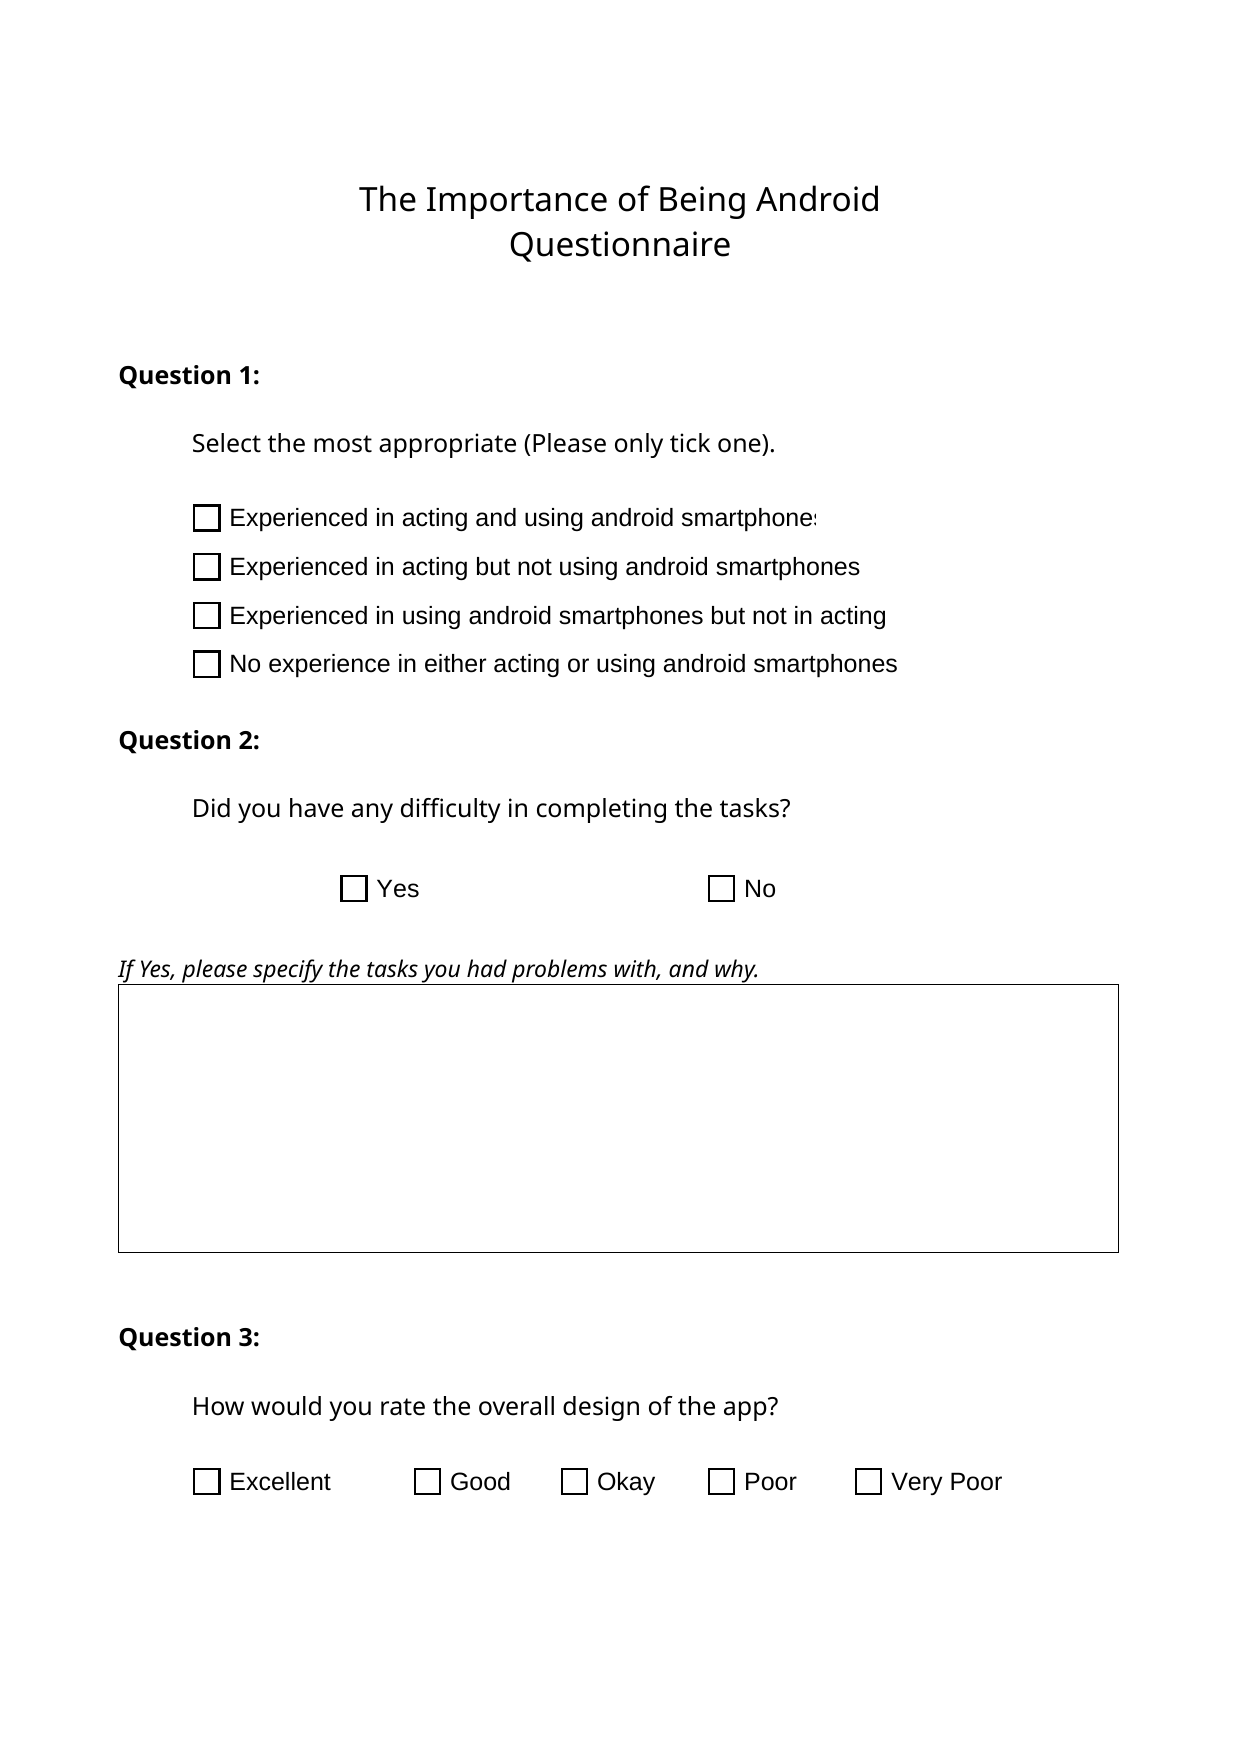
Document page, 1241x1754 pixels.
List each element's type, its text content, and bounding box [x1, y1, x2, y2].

text If Yes, please specify the tasks you had problems with, and why. [118, 952, 1122, 984]
text The Importance of Being Android [118, 176, 1122, 221]
text How would you rate the overall design of the app? [118, 1388, 1122, 1422]
text Select the most appropriate (Please only tick one). [118, 425, 1122, 459]
text Question 1: [118, 357, 1122, 391]
text Question 3: [118, 1320, 1122, 1354]
text Questionnaire [118, 221, 1122, 266]
text Did you have any difficulty in completing the tasks? [118, 791, 1122, 825]
text Question 2: [118, 723, 1122, 757]
